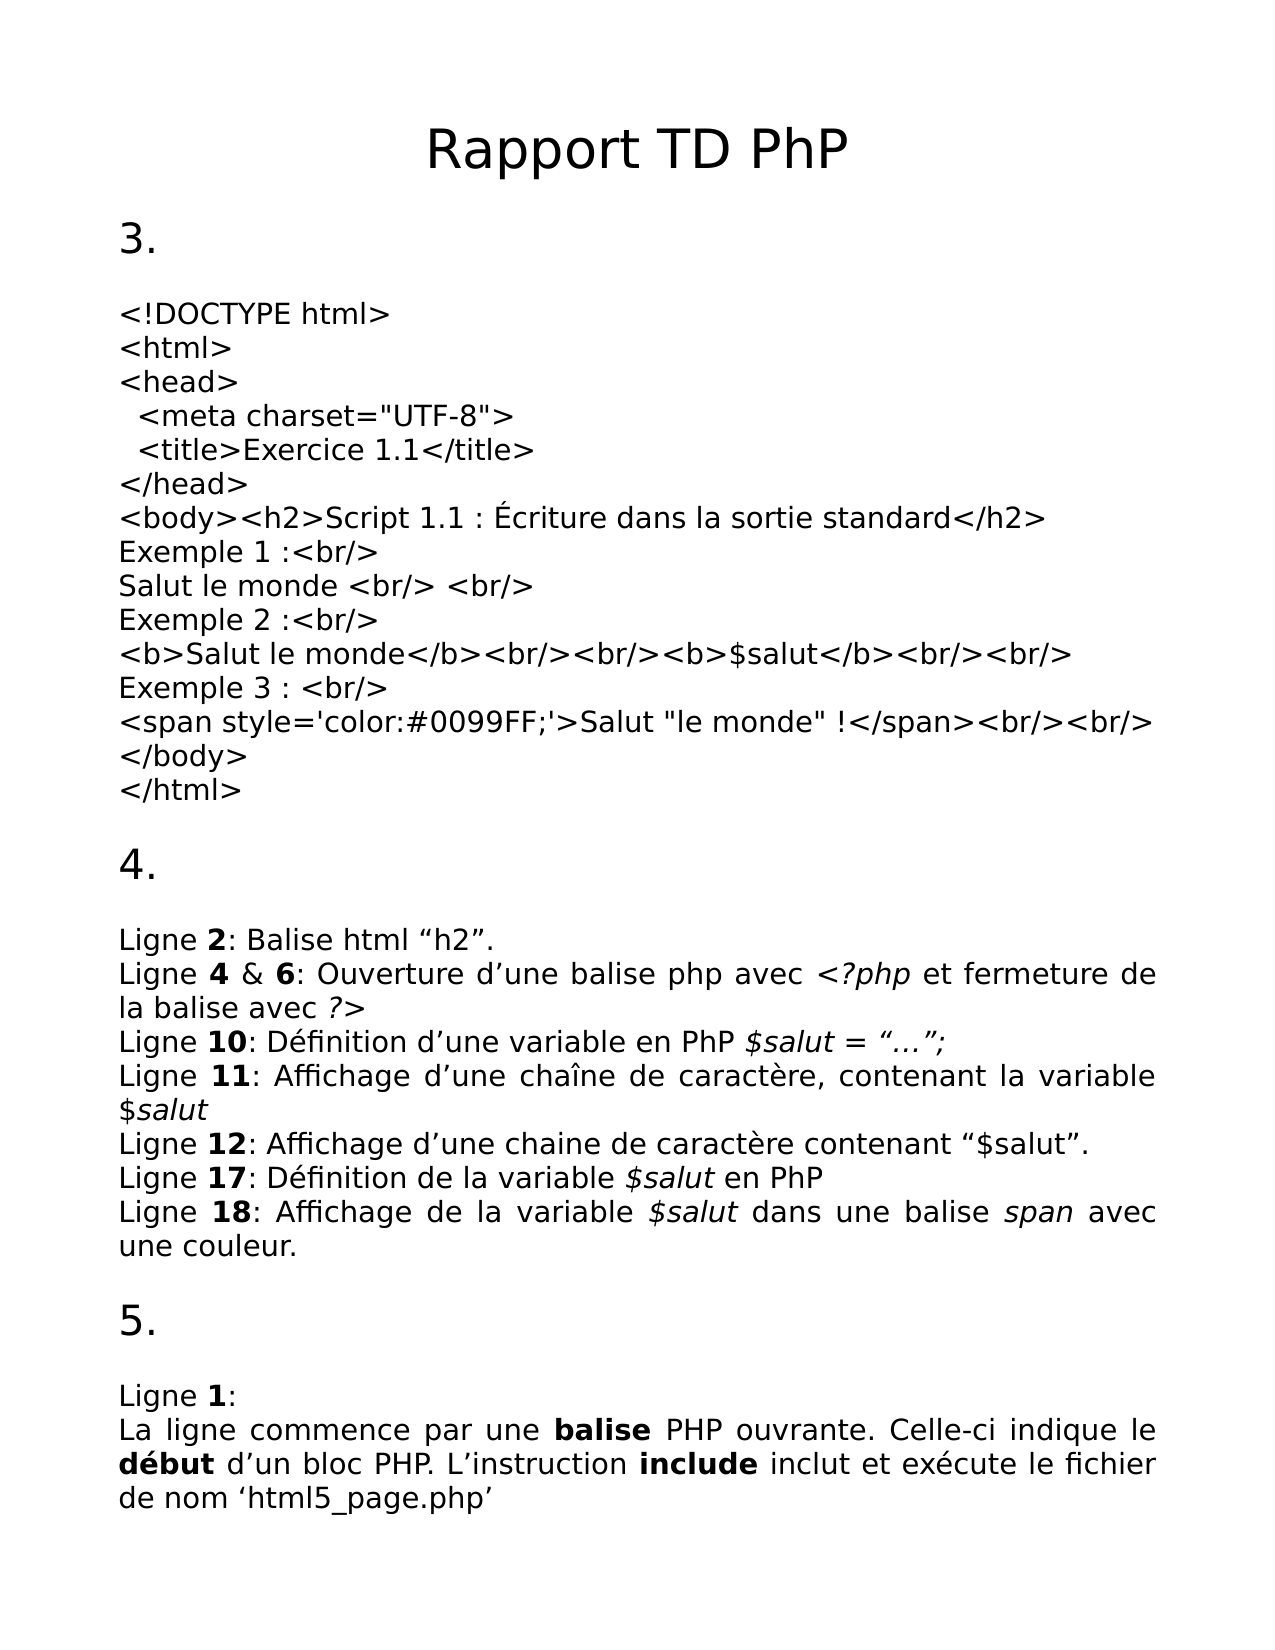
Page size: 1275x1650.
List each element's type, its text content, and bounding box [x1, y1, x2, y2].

text Exemple 3 : <br/> [118, 671, 1157, 705]
text <b>Salut le monde</b><br/><br/><b>$salut</b><br/><br/> [118, 637, 1157, 671]
text Exemple 2 :<br/> [118, 603, 1157, 637]
text Ligne 12: Affichage d’une chaine de caractère contenant “$salut”. [118, 1127, 1157, 1161]
text Ligne 11: Affichage d’une chaîne de caractère, contenant la variable $salut [118, 1059, 1157, 1127]
text <body><h2>Script 1.1 : Écriture dans la sortie standard</h2> [118, 501, 1157, 535]
text Ligne 2: Balise html “h2”. [118, 923, 1157, 957]
text </body> [118, 739, 1157, 773]
text <title>Exercice 1.1</title> [118, 433, 1157, 467]
text Ligne 1: [118, 1379, 1157, 1413]
text La ligne commence par une balise PHP ouvrante. Celle-ci indique le début d’un bloc PHP. L’instruction include inclut et exécute le fichier de nom ‘html5_page.php’ [118, 1413, 1157, 1515]
text <!DOCTYPE html> [118, 298, 1157, 332]
text <meta charset="UTF-8"> [118, 399, 1157, 433]
text <head> [118, 366, 1157, 399]
text Ligne 4 & 6: Ouverture d’une balise php avec <?php et fermeture de la balise avec ?> [118, 957, 1157, 1025]
text Exemple 1 :<br/> [118, 535, 1157, 569]
text Ligne 17: Définition de la variable $salut en PhP [118, 1161, 1157, 1195]
text <html> [118, 332, 1157, 366]
text 3. [118, 215, 1157, 264]
text Rapport TD PhP [118, 118, 1157, 181]
text </html> [118, 773, 1157, 807]
text </head> [118, 467, 1157, 501]
text Ligne 10: Définition d’une variable en PhP $salut = “…”; [118, 1025, 1157, 1059]
text Ligne 18: Affichage de la variable $salut dans une balise span avec une couleur. [118, 1195, 1157, 1263]
text <span style='color:#0099FF;'>Salut "le monde" !</span><br/><br/> [118, 705, 1157, 739]
text 4. [118, 841, 1157, 889]
text Salut le monde <br/> <br/> [118, 569, 1157, 603]
text 5. [118, 1297, 1157, 1346]
